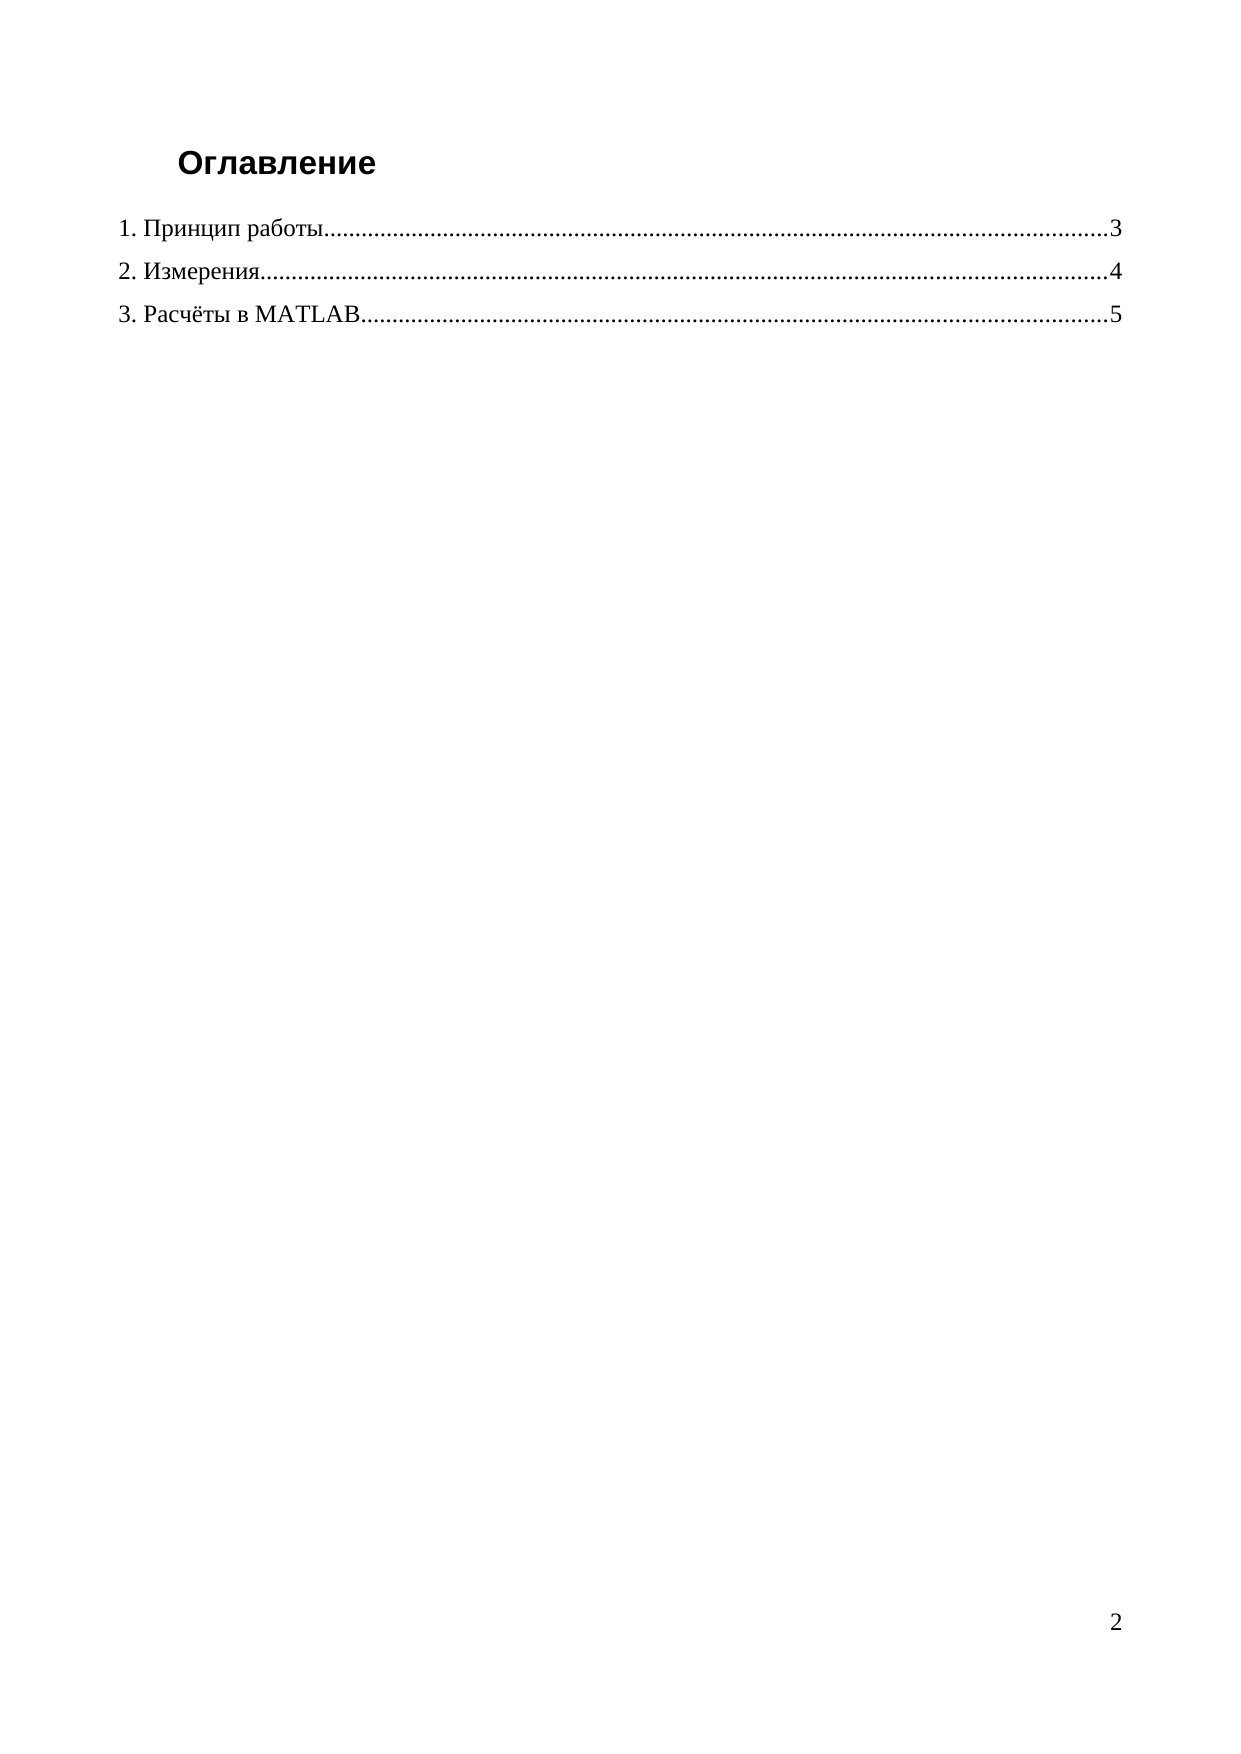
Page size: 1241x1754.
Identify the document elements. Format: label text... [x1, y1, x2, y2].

text 3. Расчёты в MATLAB 5 [118, 299, 1122, 328]
subtitle Оглавление [118, 143, 1122, 182]
text 1. Принцип работы 3 [118, 213, 1122, 242]
text 2. Измерения 4 [118, 256, 1122, 285]
